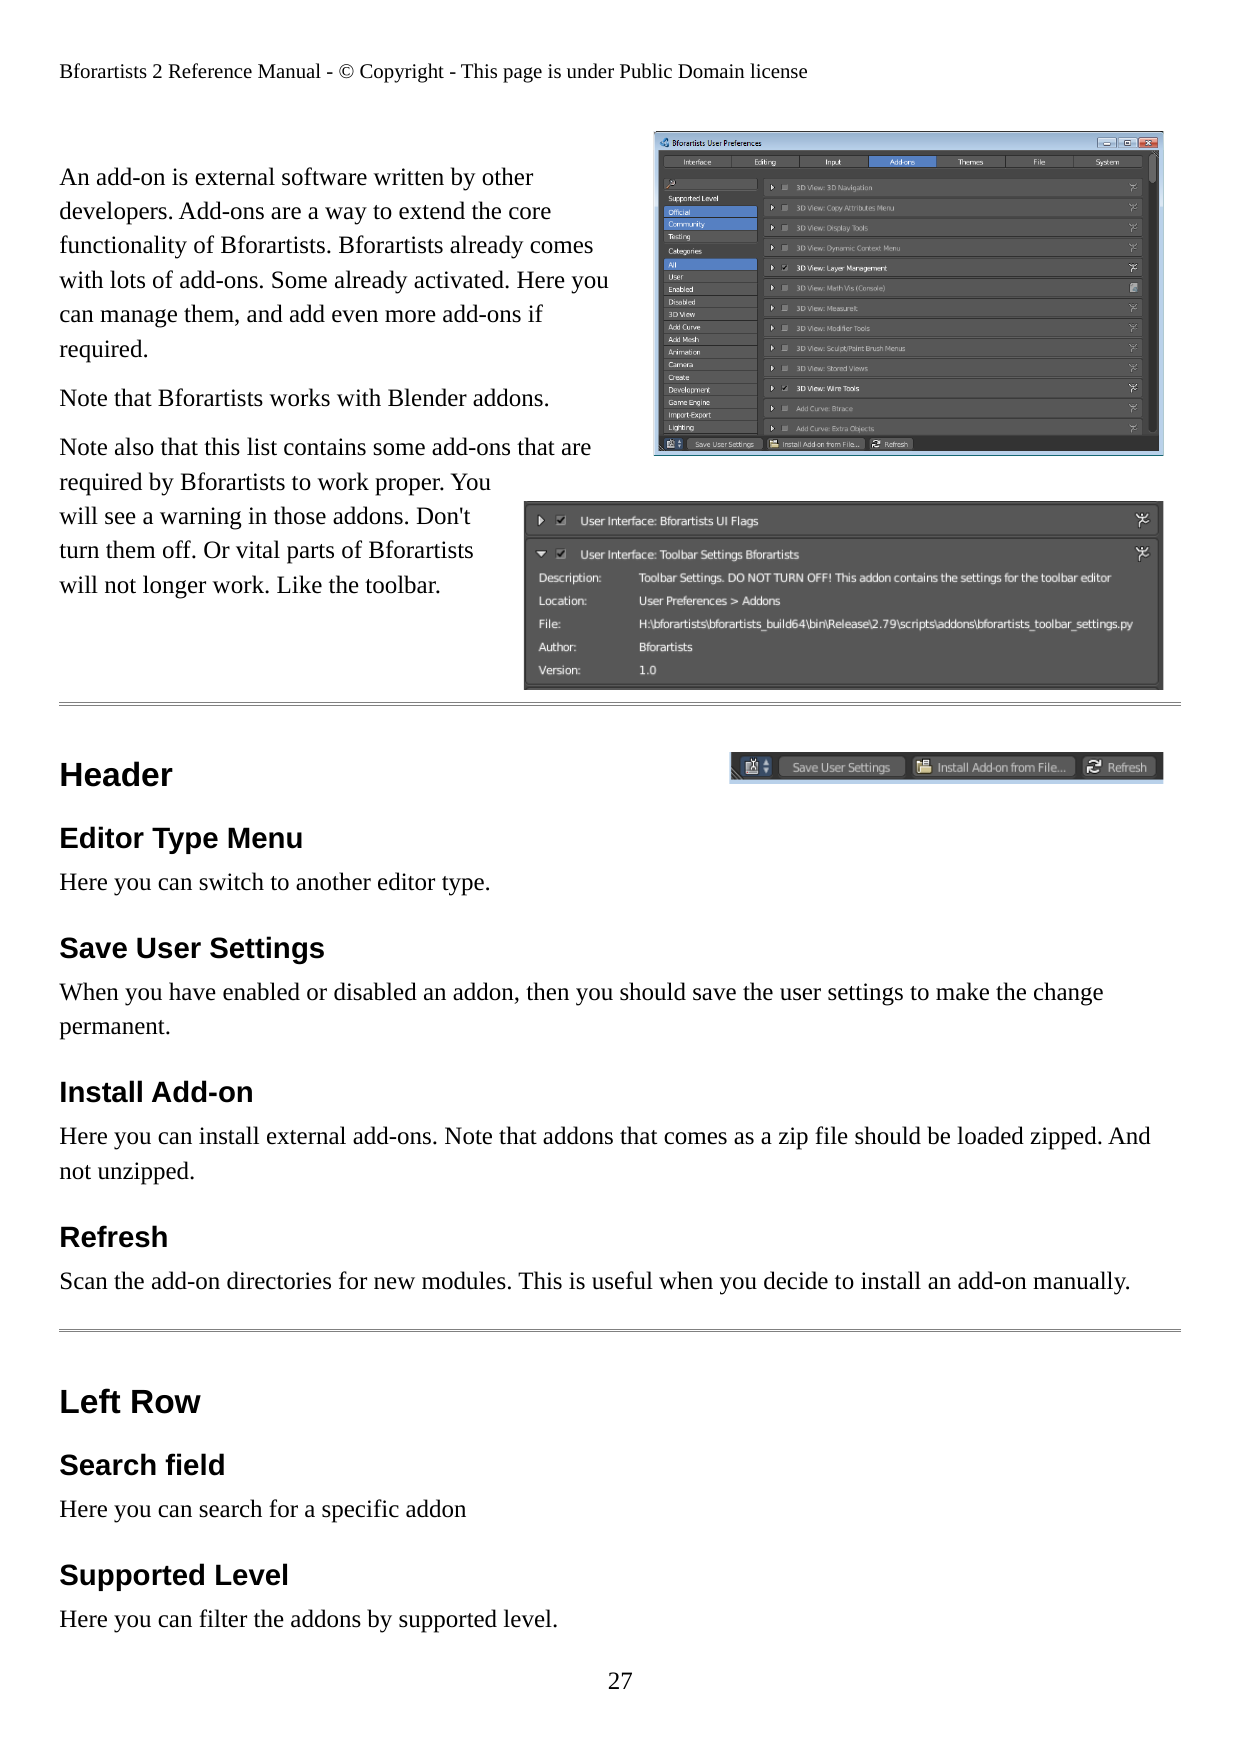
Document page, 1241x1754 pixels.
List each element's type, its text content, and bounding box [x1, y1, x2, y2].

text Note also that this list contains some add-ons that are required by Bforartists to work proper. You will see a warning in those addons. Don't turn them off. Or vital parts of Bforartists will not longer work. Like the toolbar. [59, 432, 1181, 599]
subtitle Supported Level [59, 1557, 1181, 1591]
text Here you can install external add-ons. Note that addons that comes as a zip file should be loaded zipped. And not unzipped. [59, 1121, 1181, 1184]
text Note that Bforartists works with Blender addons. [59, 383, 653, 412]
text When you have enabled or disabled an addon, then you should save the user settings to make the change permanent. [59, 977, 1181, 1040]
text Here you can filter the addons by supported level. [59, 1604, 1181, 1632]
subtitle Search field [59, 1447, 1181, 1481]
picture [653, 131, 1164, 456]
subtitle Editor Type Menu [59, 821, 1181, 854]
subtitle Save User Settings [59, 931, 1181, 964]
text Here you can search for a specific addon [59, 1494, 1181, 1522]
picture [523, 501, 1164, 690]
subtitle Refresh [59, 1219, 1181, 1253]
picture [729, 752, 1164, 784]
text An add-on is external software written by other developers. Add-ons are a way to extend the core functionality of Bforartists. Bforartists already comes with lots of add-ons. Some already activated. Here you can manage them, and add even more add-ons if required. [59, 162, 653, 363]
subtitle Header [59, 755, 1181, 794]
text Here you can switch to another editor type. [59, 867, 1181, 896]
text Scan the add-on directories for new modules. This is useful when you decide to install an add-on manually. [59, 1266, 1181, 1294]
subtitle Left Row [59, 1382, 1181, 1420]
subtitle Install Add-on [59, 1075, 1181, 1109]
